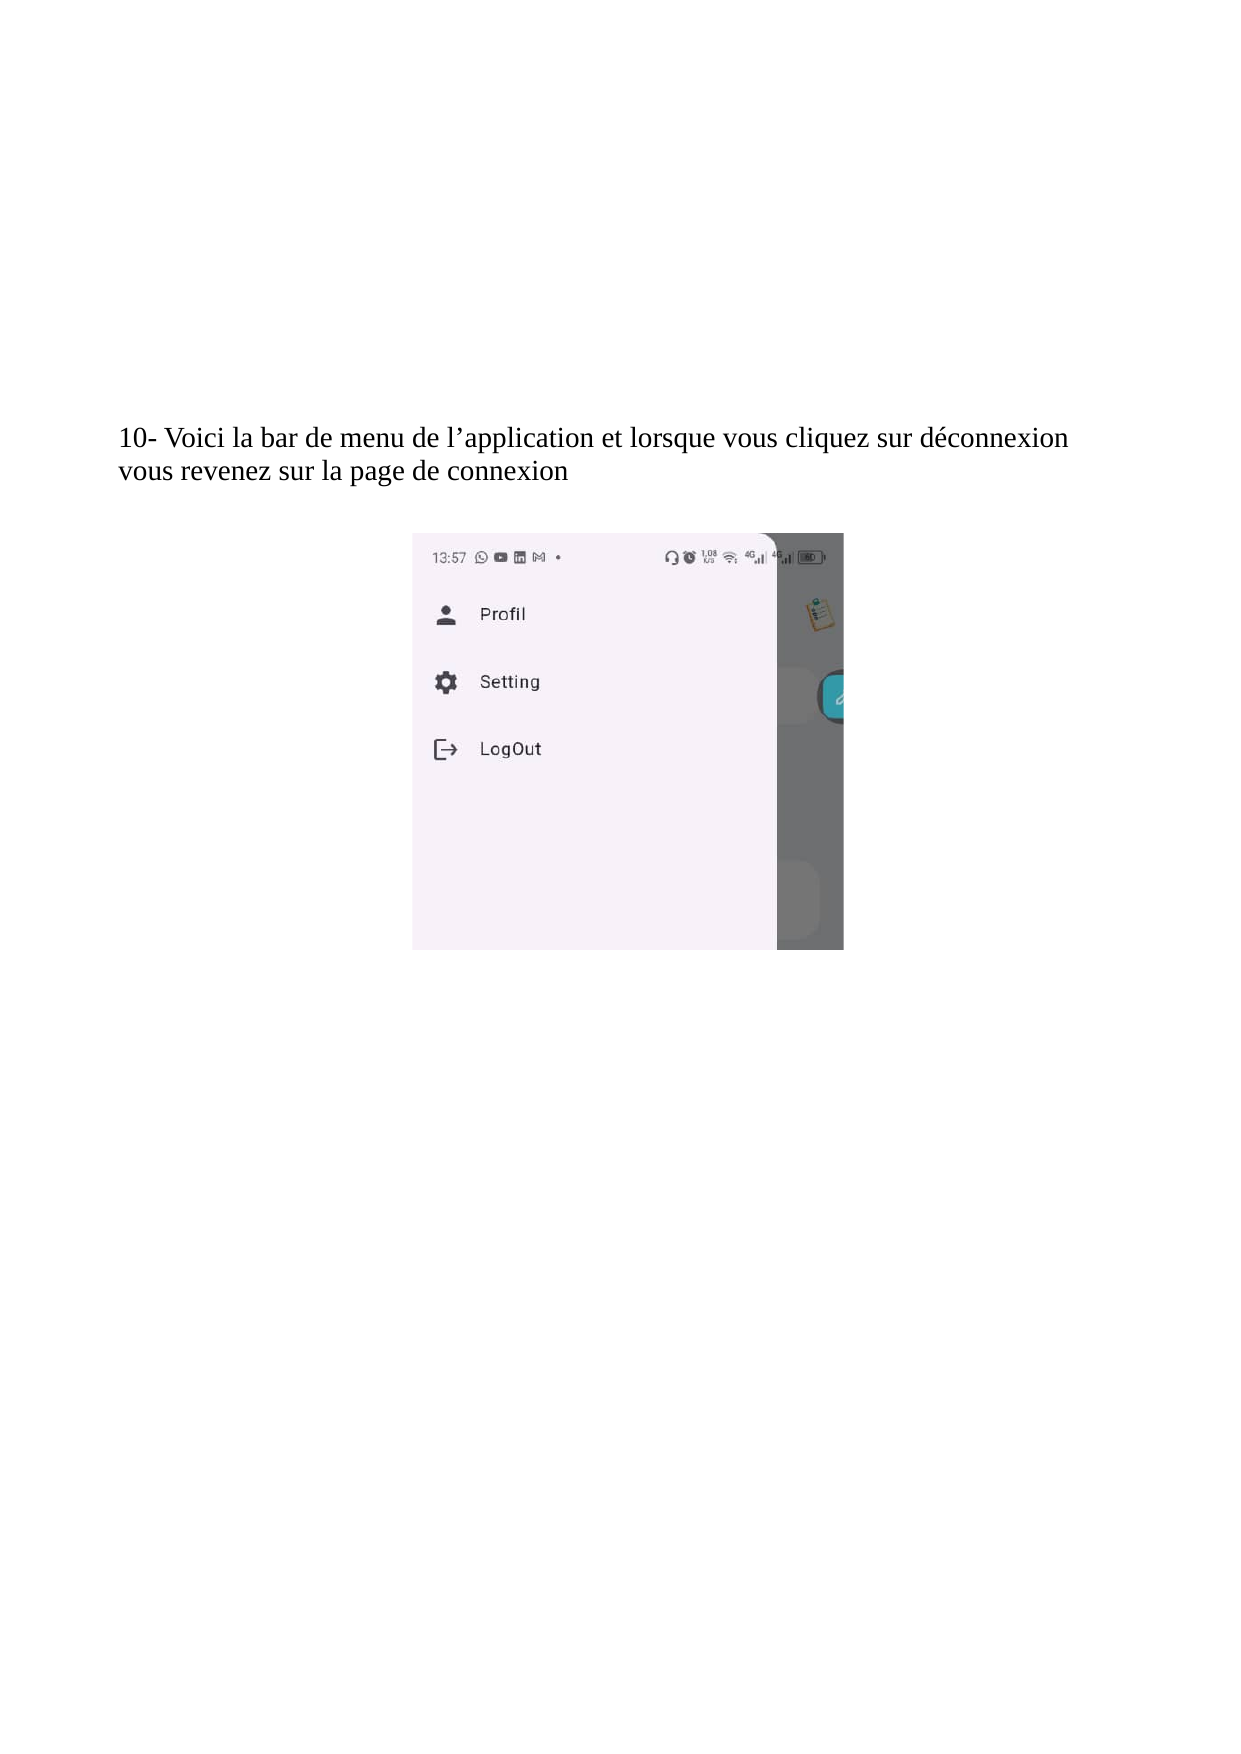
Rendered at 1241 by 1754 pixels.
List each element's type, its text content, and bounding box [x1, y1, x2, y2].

text 10- Voici la bar de menu de l’application et lorsque vous cliquez sur déconnexion vous revenez sur la page de connexion [118, 420, 1122, 487]
